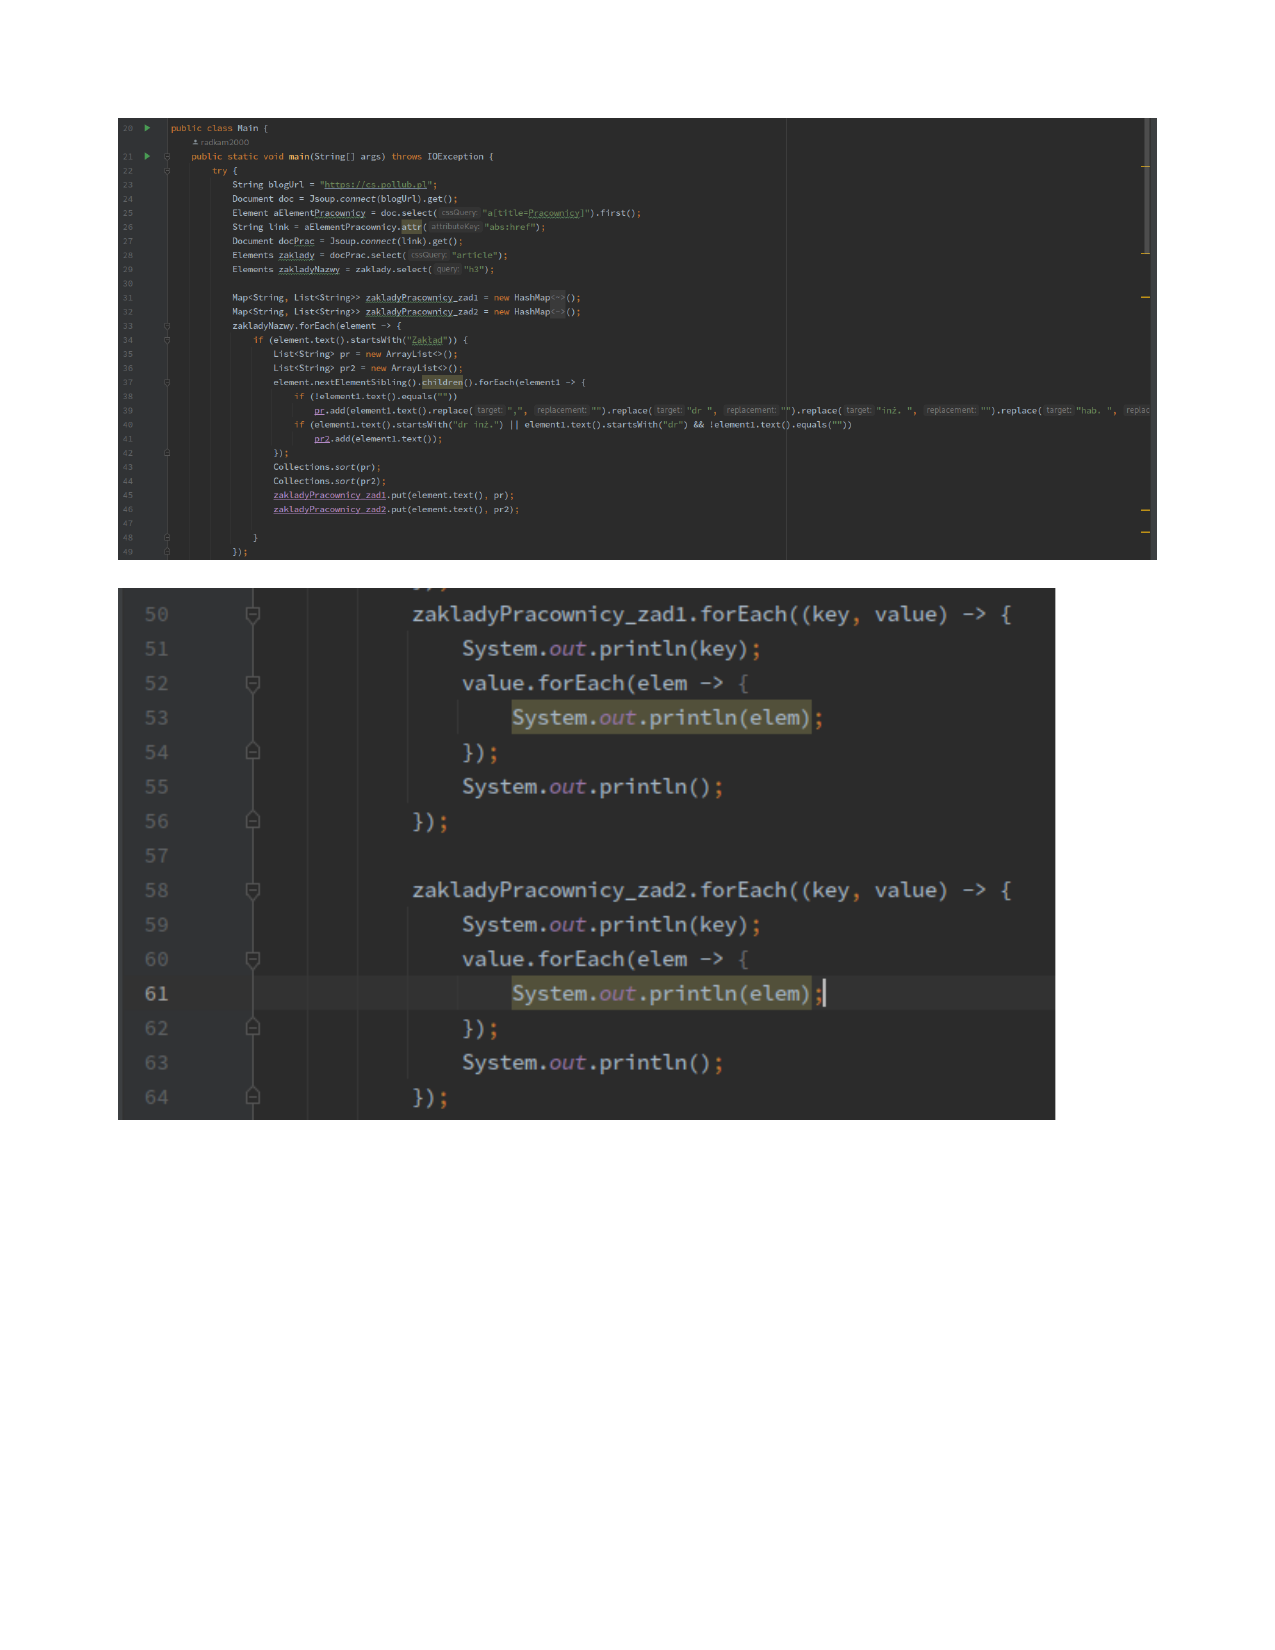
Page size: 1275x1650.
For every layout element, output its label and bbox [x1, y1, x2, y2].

picture [118, 118, 1157, 560]
picture [118, 588, 1056, 1120]
